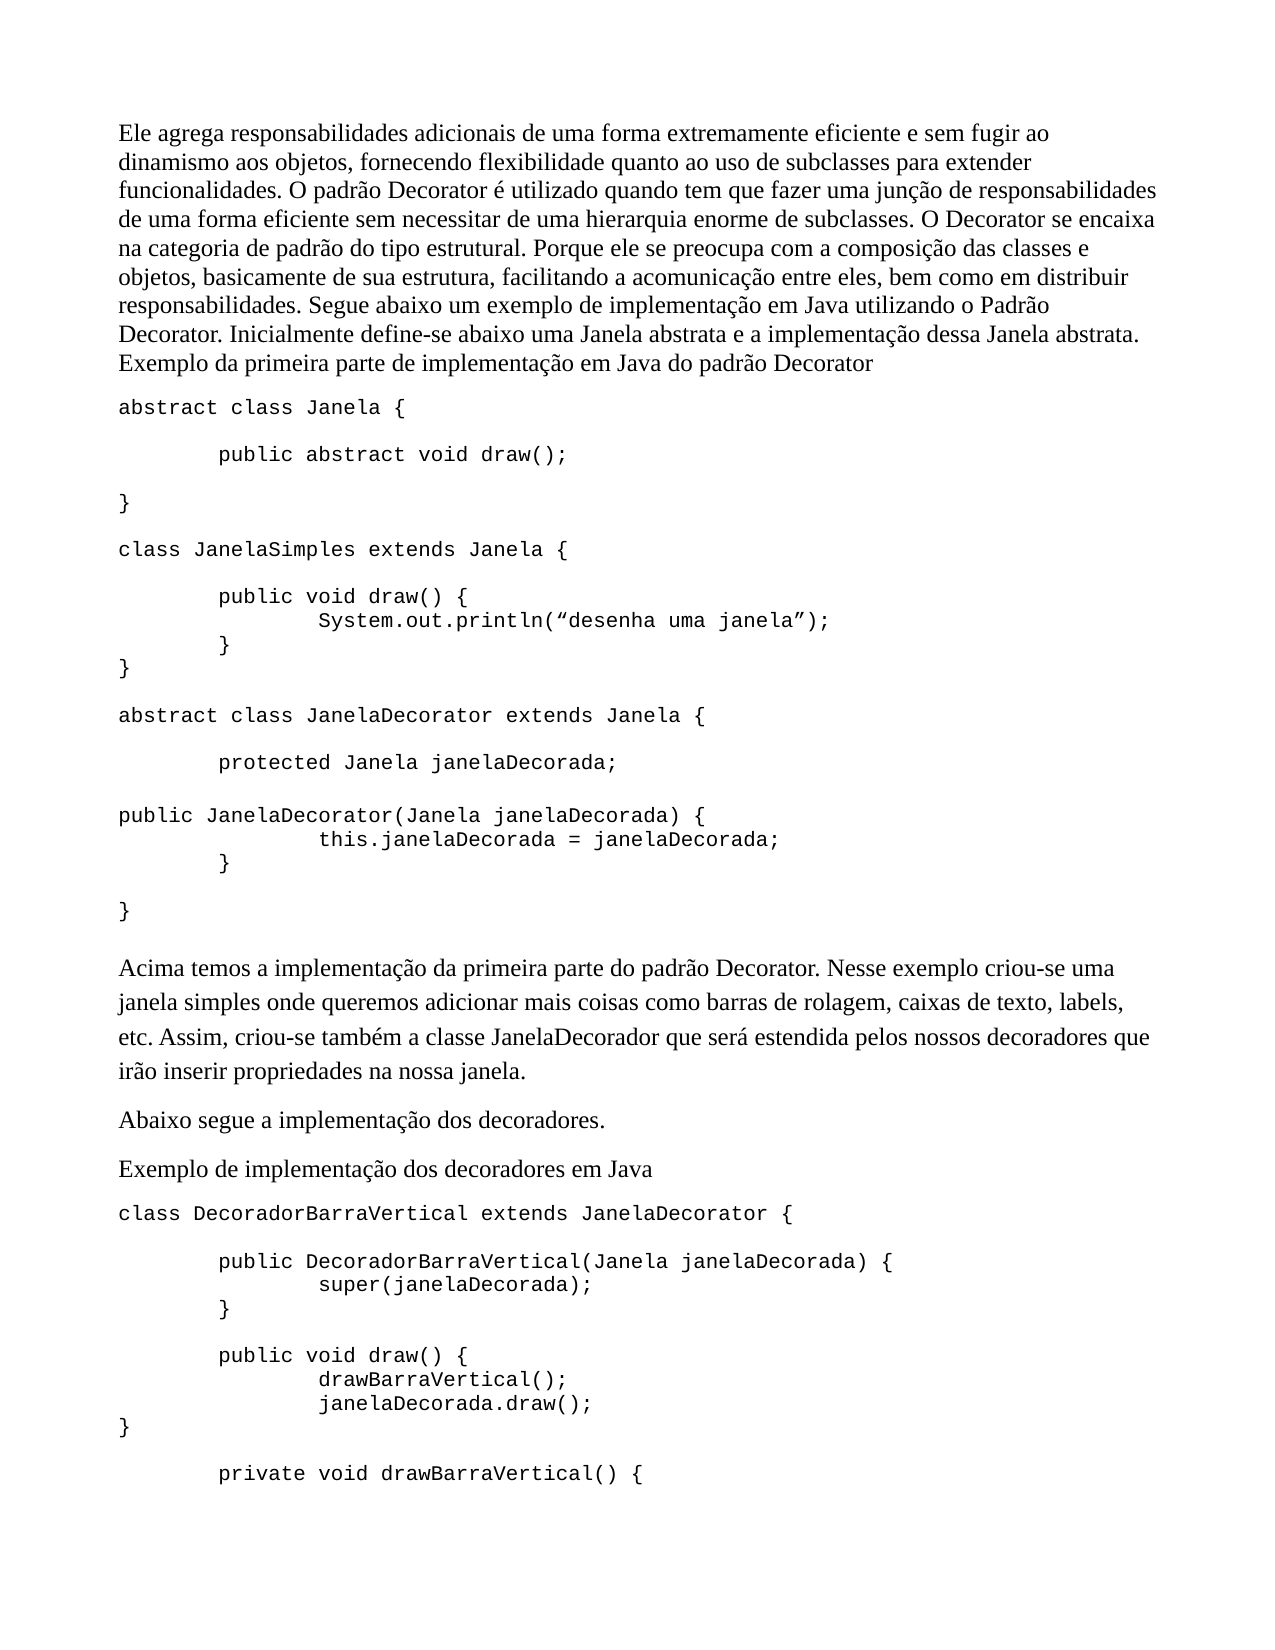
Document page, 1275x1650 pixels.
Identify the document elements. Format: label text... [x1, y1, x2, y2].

text } [118, 1416, 1157, 1440]
text } [118, 1298, 1157, 1322]
text this.janelaDecorada = janelaDecorada; [118, 829, 1157, 852]
text System.out.println(“desenha uma janela”); [118, 610, 1157, 634]
text Abaixo segue a implementação dos decoradores. [118, 1105, 1157, 1134]
text Exemplo da primeira parte de implementação em Java do padrão Decorator [118, 348, 1157, 377]
text public void draw() { [118, 586, 1157, 610]
text public DecoradorBarraVertical(Janela janelaDecorada) { [118, 1251, 1157, 1274]
text drawBarraVertical(); [118, 1369, 1157, 1392]
text Acima temos a implementação da primeira parte do padrão Decorator. Nesse exemplo criou-se uma janela simples onde queremos adicionar mais coisas como barras de rolagem, caixas de texto, labels, etc. Assim, criou-se também a classe JanelaDecorador que será estendida pelos nossos decoradores que irão inserir propriedades na nossa janela. [118, 953, 1157, 1085]
text super(janelaDecorada); [118, 1274, 1157, 1298]
text } [118, 852, 1157, 876]
text } [118, 634, 1157, 657]
text janelaDecorada.draw(); [118, 1392, 1157, 1416]
text public abstract void draw(); [118, 444, 1157, 468]
text Ele agrega responsabilidades adicionais de uma forma extremamente eficiente e sem fugir ao dinamismo aos objetos, fornecendo flexibilidade quanto ao uso de subclasses para extender funcionalidades. O padrão Decorator é utilizado quando tem que fazer uma junção de responsabilidades de uma forma eficiente sem necessitar de uma hierarquia enorme de subclasses. O Decorator se encaixa na categoria de padrão do tipo estrutural. Porque ele se preocupa com a composição das classes e objetos, basicamente de sua estrutura, facilitando a acomunicação entre eles, bem como em distribuir responsabilidades. Segue abaixo um exemplo de implementação em Java utilizando o Padrão Decorator. Inicialmente define-se abaixo uma Janela abstrata e a implementação dessa Janela abstrata. [118, 118, 1157, 348]
text public void draw() { [118, 1345, 1157, 1369]
text private void drawBarraVertical() { [118, 1463, 1157, 1487]
text public JanelaDecorator(Janela janelaDecorada) { [118, 805, 1157, 829]
text class DecoradorBarraVertical extends JanelaDecorator { [118, 1203, 1157, 1227]
text } [118, 657, 1157, 681]
text protected Janela janelaDecorada; [118, 752, 1157, 776]
text Exemplo de implementação dos decoradores em Java [118, 1154, 1157, 1183]
text } [118, 899, 1157, 923]
text abstract class Janela { [118, 397, 1157, 421]
text class JanelaSimples extends Janela { [118, 539, 1157, 563]
text } [118, 492, 1157, 515]
text abstract class JanelaDecorator extends Janela { [118, 704, 1157, 728]
